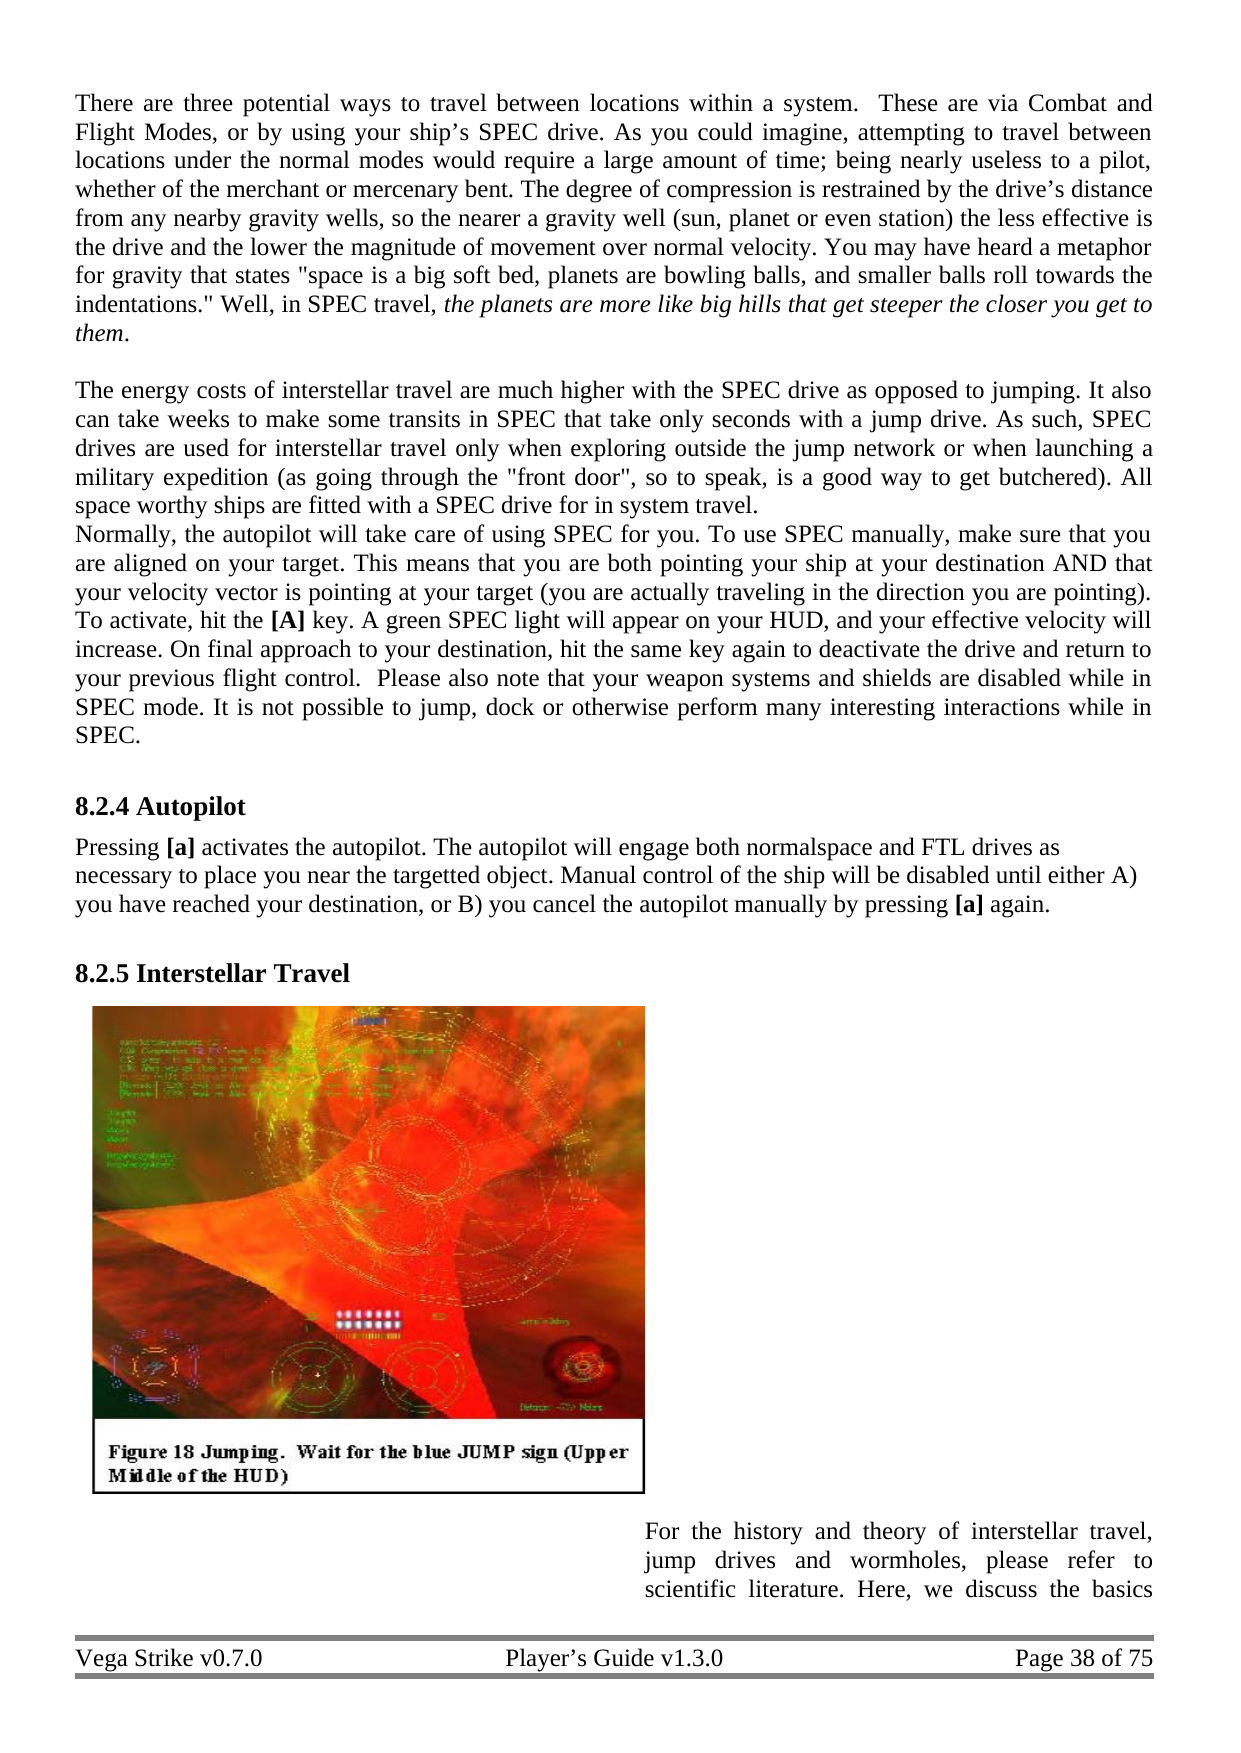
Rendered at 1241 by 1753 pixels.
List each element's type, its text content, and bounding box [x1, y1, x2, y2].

text Pressing [a] activates the autopilot. The autopilot will engage both normalspace and FTL drives as necessary to place you near the targetted object. Manual control of the ship will be disabled until either A) you have reached your destination, or B) you cancel the autopilot manually by pressing [a] again. [75, 832, 1154, 918]
picture [92, 1006, 646, 1494]
text There are three potential ways to travel between locations within a system. These are via Combat and Flight Modes, or by using your ship’s SPEC drive. As you could imagine, attempting to travel between locations under the normal modes would require a large amount of time; being nearly useless to a pilot, whether of the merchant or mercenary bent. The degree of compression is restrained by the drive’s distance from any nearby gravity wells, so the nearer a gravity well (sun, planet or even station) the less effective is the drive and the lower the magnitude of movement over normal velocity. You may have heard a metaphor for gravity that states "space is a big soft bed, planets are bowling balls, and smaller balls roll towards the indentations." Well, in SPEC travel, the planets are more like big hills that get steeper the closer you get to them. [75, 88, 1154, 347]
subtitle 8.2.5 Interstellar Travel [75, 957, 1154, 988]
subtitle 8.2.4 Autopilot [75, 790, 1154, 821]
text Normally, the autopilot will take care of using SPEC for you. To use SPEC manually, make sure that you are aligned on your target. This means that you are both pointing your ship at your destination AND that your velocity vector is pointing at your target (you are actually traveling in the direction you are pointing). To activate, hit the [A] key. A green SPEC light will appear on your HUD, and your effective velocity will increase. On final approach to your destination, hit the same key again to deactivate the drive and return to your previous flight control. Please also note that your weapon systems and shields are disabled while in SPEC mode. It is not possible to jump, dock or otherwise perform many interesting interactions while in SPEC. [75, 519, 1154, 749]
text The energy costs of interstellar travel are much higher with the SPEC drive as opposed to jumping. It also can take weeks to make some transits in SPEC that take only seconds with a jump drive. As such, SPEC drives are used for interstellar travel only when exploring outside the jump network or when launching a military expedition (as going through the "front door", so to speak, is a good way to get butchered). All space worthy ships are fitted with a SPEC drive for in system travel. [75, 376, 1154, 519]
text For the history and theory of interstellar travel, jump drives and wormholes, please refer to scientific literature. Here, we discuss the basics [644, 999, 1154, 1602]
